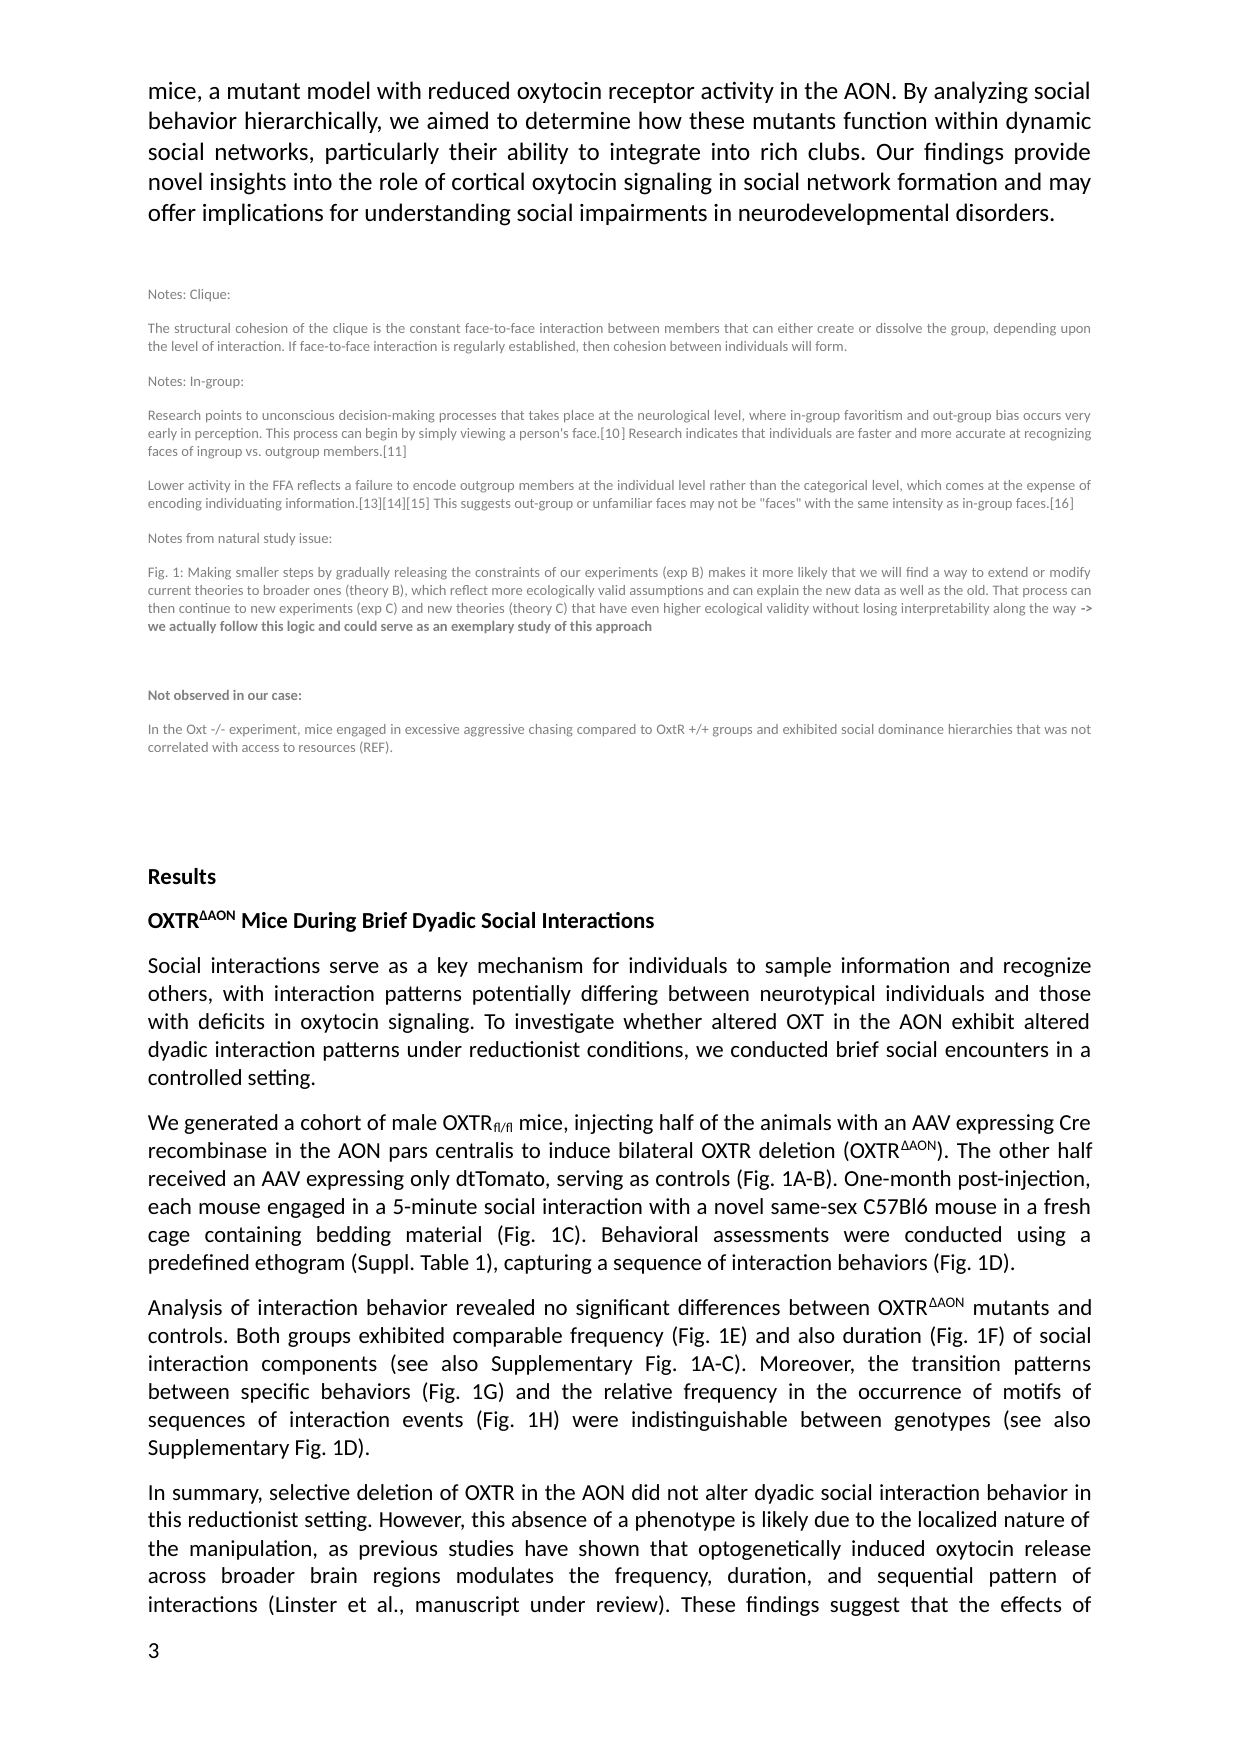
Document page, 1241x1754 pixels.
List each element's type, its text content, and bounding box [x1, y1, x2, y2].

text Not observed in our case: [148, 686, 1093, 703]
text Social interactions serve as a key mechanism for individuals to sample information and recognize others, with interaction patterns potentially differing between neurotypical individuals and those with deficits in oxytocin signaling. To investigate whether altered OXT in the AON exhibit altered dyadic interaction patterns under reductionist conditions, we conducted brief social encounters in a controlled setting. [148, 951, 1093, 1091]
text Analysis of interaction behavior revealed no significant differences between OXTRΔAON mutants and controls. Both groups exhibited comparable frequency (Fig. 1E) and also duration (Fig. 1F) of social interaction components (see also Supplementary Fig. 1A-C). Moreover, the transition patterns between specific behaviors (Fig. 1G) and the relative frequency in the occurrence of motifs of sequences of interaction events (Fig. 1H) were indistinguishable between genotypes (see also Supplementary Fig. 1D). [148, 1293, 1093, 1461]
text Results [148, 862, 1093, 890]
text The structural cohesion of the clique is the constant face-to-face interaction between members that can either create or dissolve the group, depending upon the level of interaction. If face-to-face interaction is regularly established, then cohesion between individuals will form. [148, 320, 1093, 355]
text OXTRΔAON Mice During Brief Dyadic Social Interactions [148, 907, 1093, 934]
text Notes: In-group: [148, 372, 1093, 390]
text Research points to unconscious decision-making processes that takes place at the neurological level, where in-group favoritism and out-group bias occurs very early in perception. This process can begin by simply viewing a person's face.[10] Research indicates that individuals are faster and more accurate at recognizing faces of ingroup vs. outgroup members.[11] [148, 406, 1093, 460]
text In the Oxt -/- experiment, mice engaged in excessive aggressive chasing compared to OxtR +/+ groups and exhibited social dominance hierarchies that was not correlated with access to resources (REF). [148, 720, 1093, 756]
text Notes from natural study issue: [148, 529, 1093, 547]
text We generated a cohort of male OXTRfl/fl mice, injecting half of the animals with an AAV expressing Cre recombinase in the AON pars centralis to induce bilateral OXTR deletion (OXTRΔAON). The other half received an AAV expressing only dtTomato, serving as controls (Fig. 1A-B). One-month post-injection, each mouse engaged in a 5-minute social interaction with a novel same-sex C57Bl6 mouse in a fresh cage containing bedding material (Fig. 1C). Behavioral assessments were conducted using a predefined ethogram (Suppl. Table 1), capturing a sequence of interaction behaviors (Fig. 1D). [148, 1108, 1093, 1276]
text Notes: Clique: [148, 285, 1093, 303]
text Fig. 1: Making smaller steps by gradually releasing the constraints of our experiments (exp B) makes it more likely that we will find a way to extend or modify current theories to broader ones (theory B), which reflect more ecologically valid assumptions and can explain the new data as well as the old. That process can then continue to new experiments (exp C) and new theories (theory C) that have even higher ecological validity without losing interpretability along the way -> we actually follow this logic and could serve as an exemplary study of this approach [148, 563, 1093, 634]
text mice, a mutant model with reduced oxytocin receptor activity in the AON. By analyzing social behavior hierarchically, we aimed to determine how these mutants function within dynamic social networks, particularly their ability to integrate into rich clubs. Our findings provide novel insights into the role of cortical oxytocin signaling in social network formation and may offer implications for understanding social impairments in neurodevelopmental disorders. [148, 75, 1093, 228]
text In summary, selective deletion of OXTR in the AON did not alter dyadic social interaction behavior in this reductionist setting. However, this absence of a phenotype is likely due to the localized nature of the manipulation, as previous studies have shown that optogenetically induced oxytocin release across broader brain regions modulates the frequency, duration, and sequential pattern of interactions (Linster et al., manuscript under review). These findings suggest that the effects of [148, 1478, 1093, 1618]
text Lower activity in the FFA reflects a failure to encode outgroup members at the individual level rather than the categorical level, which comes at the expense of encoding individuating information.[13][14][15] This suggests out-group or unfamiliar faces may not be "faces" with the same intensity as in-group faces.[16] [148, 477, 1093, 512]
